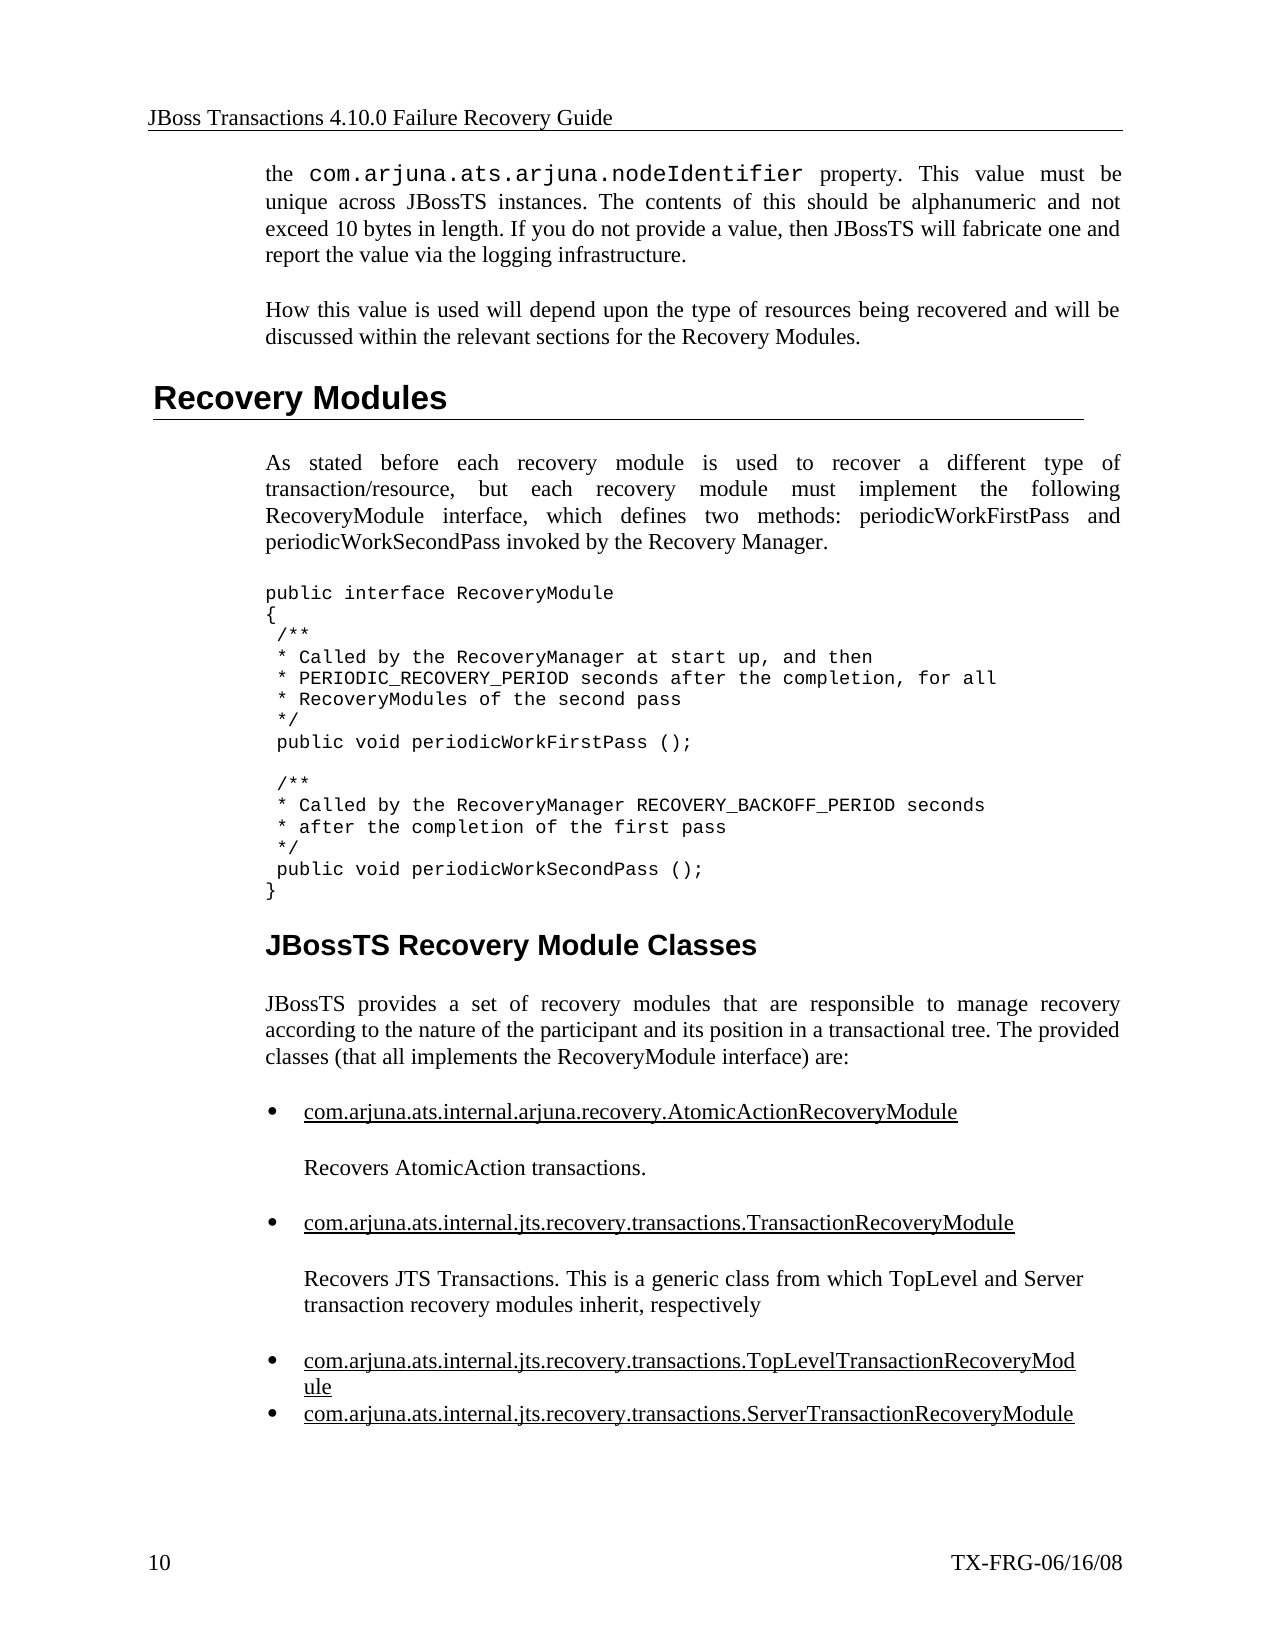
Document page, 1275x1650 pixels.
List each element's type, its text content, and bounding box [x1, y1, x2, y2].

text public void periodicWorkSecondPass (); [265, 860, 1122, 881]
text } [265, 881, 1122, 902]
text * Called by the RecoveryManager RECOVERY_BACKOFF_PERIOD seconds [265, 796, 1122, 817]
text public void periodicWorkFirstPass (); [265, 732, 1122, 754]
text How this value is used will depend upon the type of resources being recovered and will be discussed within the relevant sections for the Recovery Modules. [265, 297, 1122, 349]
text { [265, 605, 1122, 626]
text * Called by the RecoveryManager at start up, and then [265, 647, 1122, 669]
text * PERIODIC_RECOVERY_PERIOD seconds after the completion, for all * RecoveryModules of the second pass [265, 669, 1122, 711]
list Recovers JTS Transactions. This is a generic class from which TopLevel and Server transaction recovery modules inherit, respectively [268, 1265, 1084, 1318]
list com.arjuna.ats.internal.jts.recovery.transactions.ServerTransactionRecoveryModule [268, 1399, 1084, 1426]
list Recovers AtomicAction transactions. [268, 1154, 1084, 1180]
text JBossTS provides a set of recovery modules that are responsible to manage recovery according to the nature of the participant and its position in a transactional tree. The provided classes (that all implements the RecoveryModule interface) are: [265, 990, 1122, 1069]
subtitle Recovery Modules [153, 378, 1084, 419]
list com.arjuna.ats.internal.arjuna.recovery.AtomicActionRecoveryModule [268, 1098, 1084, 1125]
text /** [265, 626, 1122, 647]
text * after the completion of the first pass [265, 817, 1122, 839]
list com.arjuna.ats.internal.jts.recovery.transactions.TransactionRecoveryModule [268, 1209, 1084, 1236]
text As stated before each recovery module is used to recover a different type of transaction/resource, but each recovery module must implement the following RecoveryModule interface, which defines two methods: periodicWorkFirstPass and periodicWorkSecondPass invoked by the Recovery Manager. [265, 449, 1122, 554]
text public interface RecoveryModule [265, 584, 1122, 605]
text */ [265, 839, 1122, 860]
subtitle JBossTS Recovery Module Classes [153, 927, 1084, 961]
text the com.arjuna.ats.arjuna.nodeIdentifier property. This value must be unique across JBossTS instances. The contents of this should be alphanumeric and not exceed 10 bytes in length. If you do not provide a value, then JBossTS will fabricate one and report the value via the logging infrastructure. [265, 160, 1122, 267]
text */ [265, 711, 1122, 732]
list com.arjuna.ats.internal.jts.recovery.transactions.TopLevelTransactionRecoveryModule [268, 1347, 1084, 1399]
text /** [265, 775, 1122, 796]
